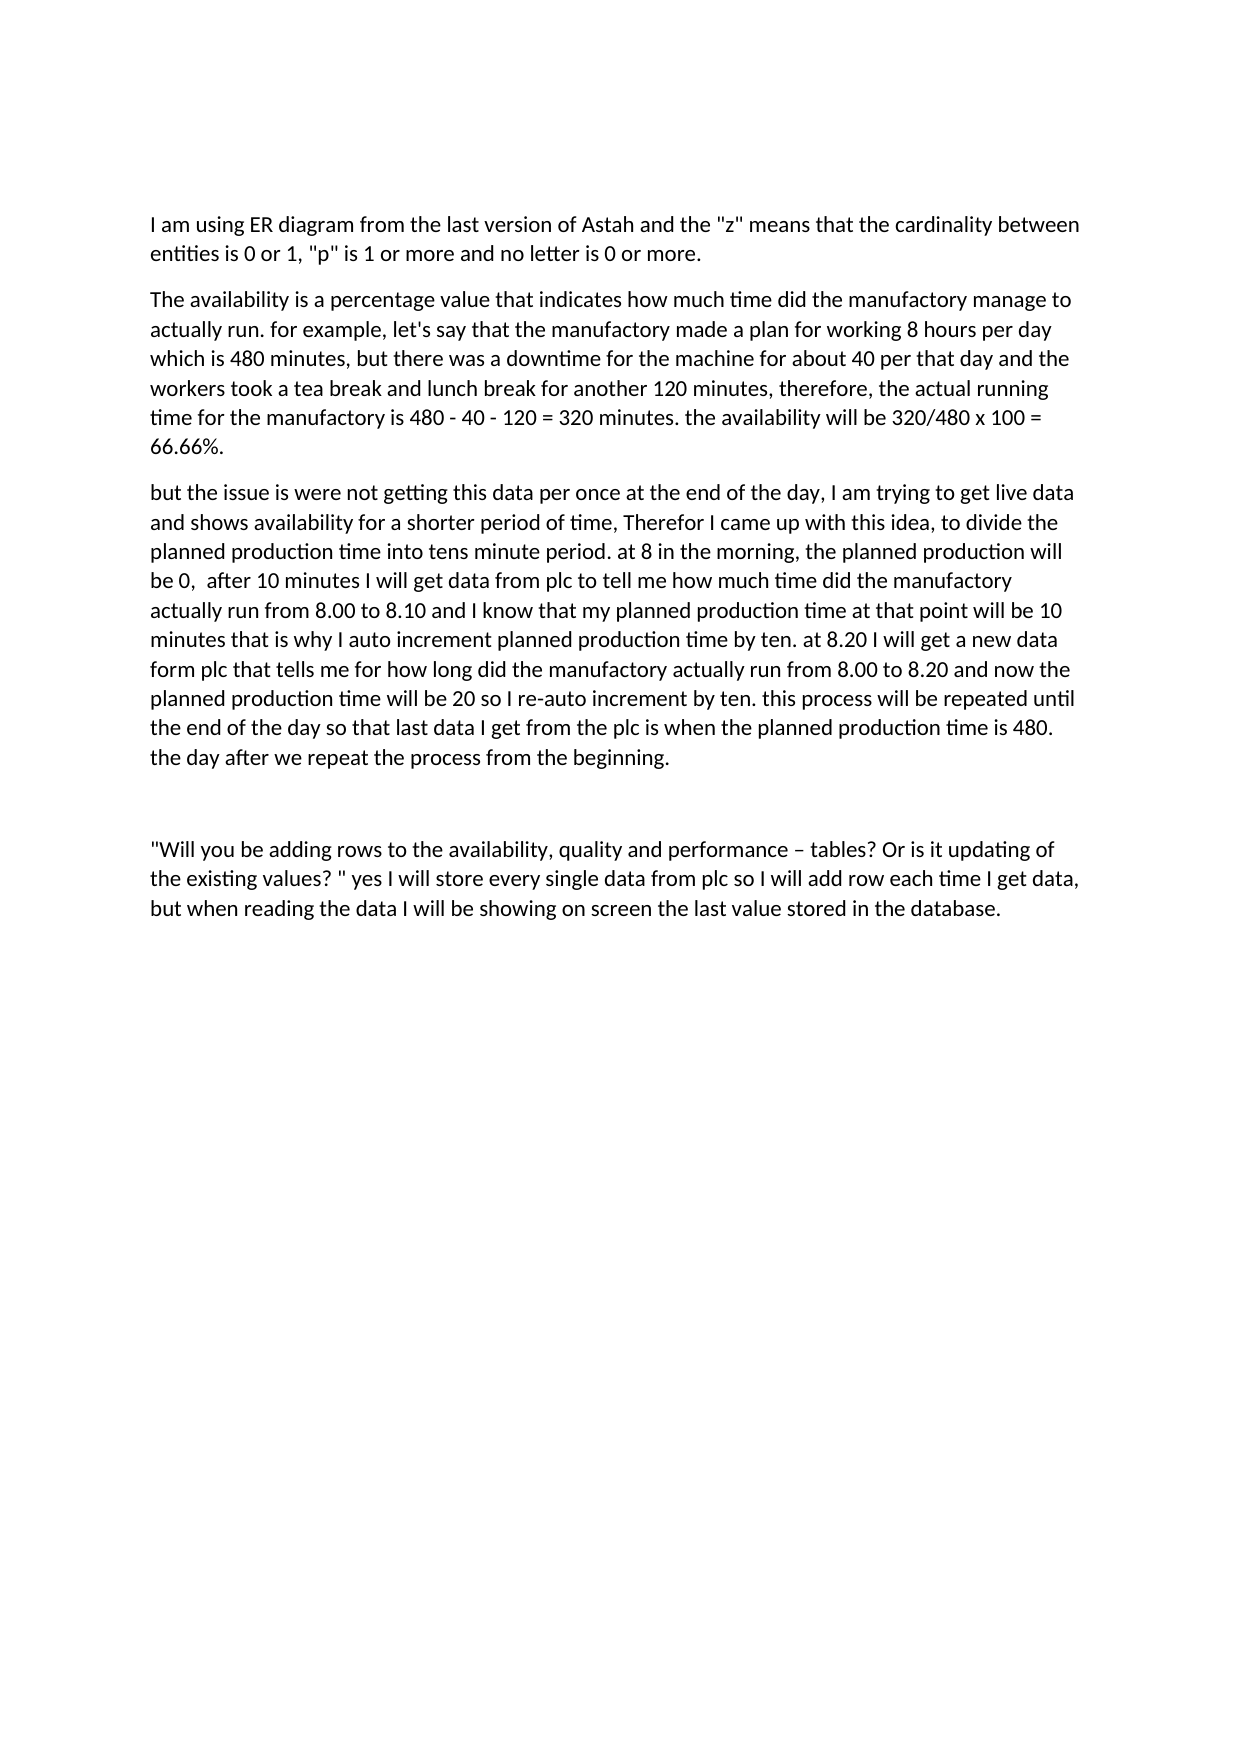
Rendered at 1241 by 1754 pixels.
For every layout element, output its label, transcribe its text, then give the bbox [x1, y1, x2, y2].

text I am using ER diagram from the last version of Astah and the "z" means that the cardinality between entities is 0 or 1, "p" is 1 or more and no letter is 0 or more. [150, 150, 1090, 268]
text but the issue is were not getting this data per once at the end of the day, I am trying to get live data and shows availability for a shorter period of time, Therefor I came up with this idea, to divide the planned production time into tens minute period. at 8 in the morning, the planned production will be 0, after 10 minutes I will get data from plc to tell me how much time did the manufactory actually run from 8.00 to 8.10 and I know that my planned production time at that point will be 10 minutes that is why I auto increment planned production time by ten. at 8.20 I will get a new data form plc that tells me for how long did the manufactory actually run from 8.00 to 8.20 and now the planned production time will be 20 so I re-auto increment by ten. this process will be repeated until the end of the day so that last data I get from the plc is when the planned production time is 480. the day after we repeat the process from the beginning. [150, 478, 1090, 771]
text "Will you be adding rows to the availability, quality and performance – tables? Or is it updating of the existing values? " yes I will store every single data from plc so I will add row each time I get data, but when reading the data I will be showing on screen the last value stored in the database. [150, 835, 1090, 922]
text The availability is a percentage value that indicates how much time did the manufactory manage to actually run. for example, let's say that the manufactory made a plan for working 8 hours per day which is 480 minutes, but there was a downtime for the machine for about 40 per that day and the workers took a tea break and lunch break for another 120 minutes, therefore, the actual running time for the manufactory is 480 - 40 - 120 = 320 minutes. the availability will be 320/480 x 100 = 66.66%. [150, 286, 1090, 461]
